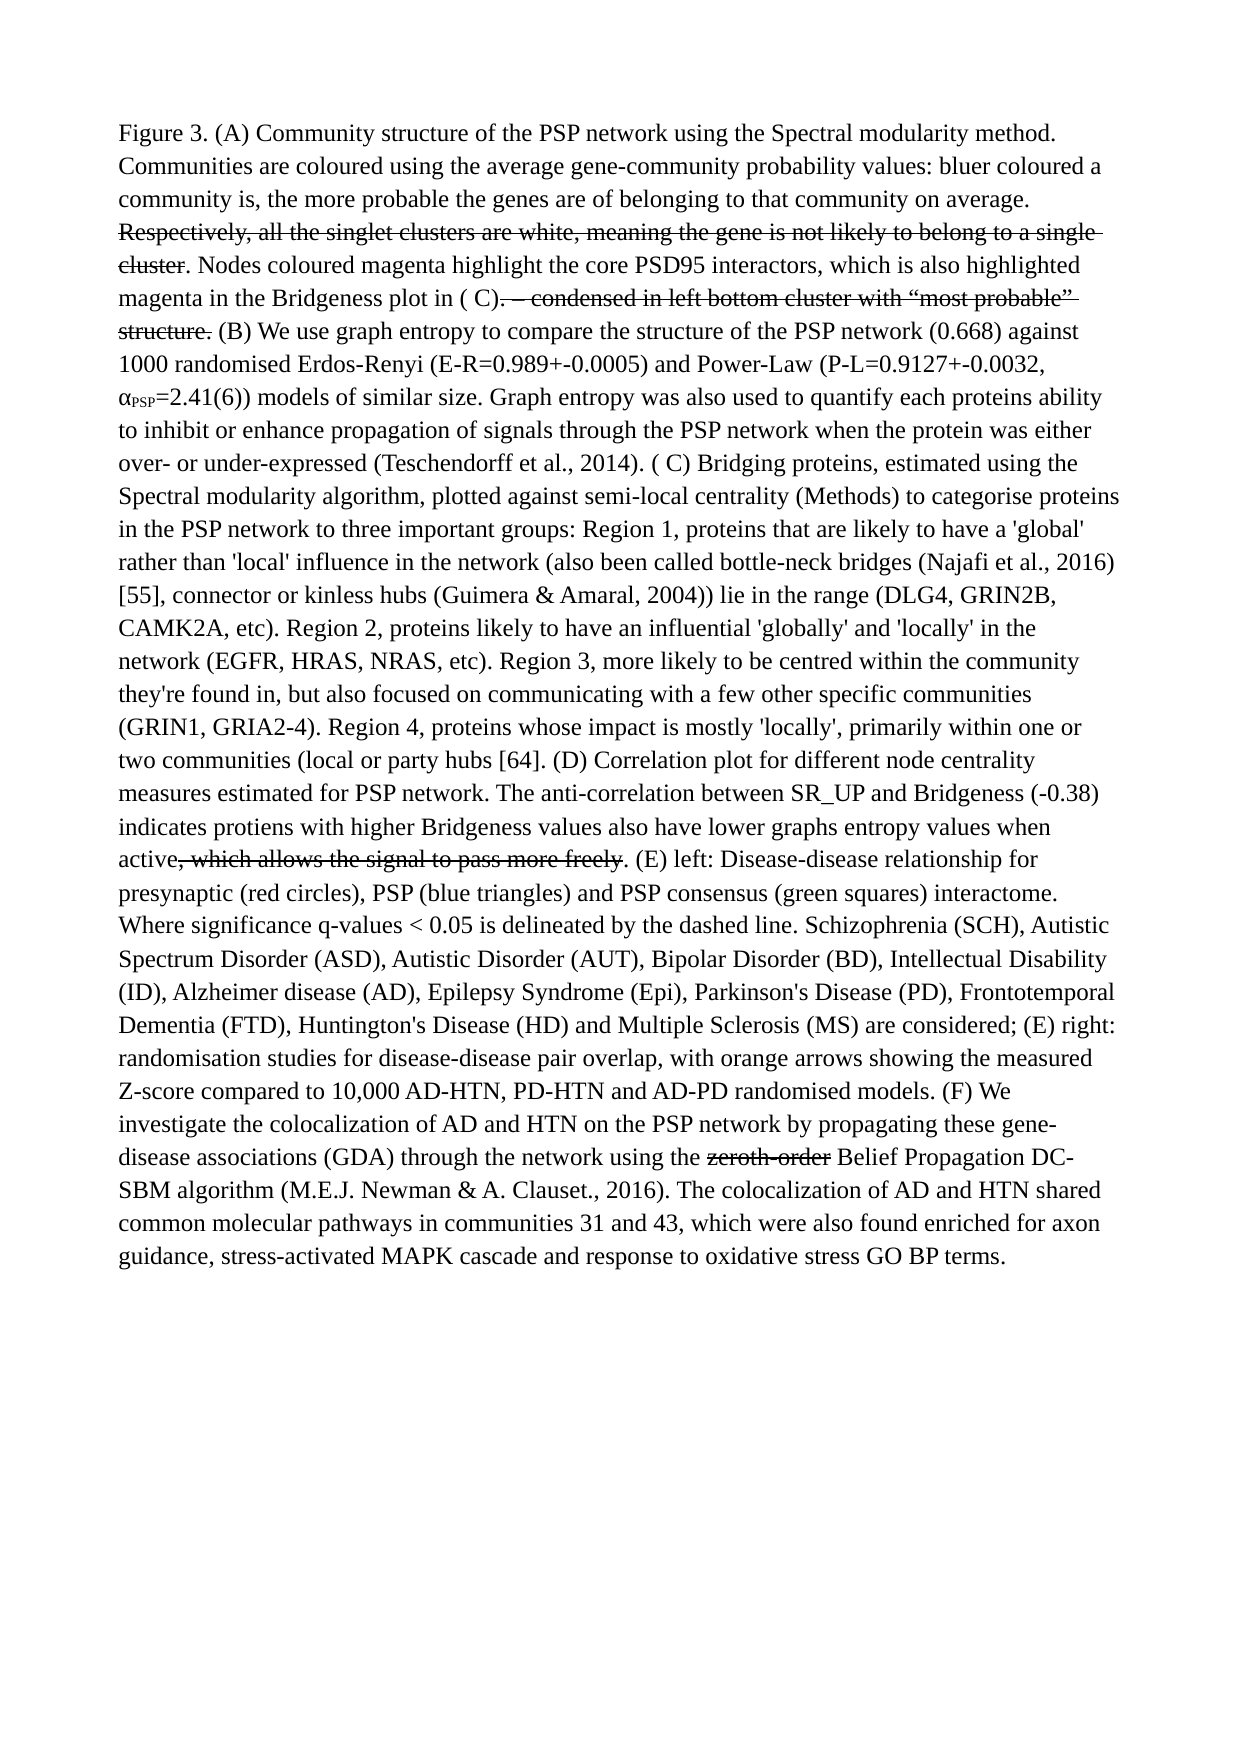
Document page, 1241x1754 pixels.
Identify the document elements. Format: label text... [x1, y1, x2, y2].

text Figure 3. (A) Community structure of the PSP network using the Spectral modularity method. Communities are coloured using the average gene-community probability values: bluer coloured a community is, the more probable the genes are of belonging to that community on average. Respectively, all the singlet clusters are white, meaning the gene is not likely to belong to a single cluster. Nodes coloured magenta highlight the core PSD95 interactors, which is also highlighted magenta in the Bridgeness plot in ( C). – condensed in left bottom cluster with “most probable” structure. (B) We use graph entropy to compare the structure of the PSP network (0.668) against 1000 randomised Erdos-Renyi (E-R=0.989+-0.0005) and Power-Law (P-L=0.9127+-0.0032, αPSP=2.41(6)) models of similar size. Graph entropy was also used to quantify each proteins ability to inhibit or enhance propagation of signals through the PSP network when the protein was either over- or under-expressed (Teschendorff et al., 2014). ( C) Bridging proteins, estimated using the Spectral modularity algorithm, plotted against semi-local centrality (Methods) to categorise proteins in the PSP network to three important groups: Region 1, proteins that are likely to have a 'global' rather than 'local' influence in the network (also been called bottle-neck bridges (Najafi et al., 2016)[55], connector or kinless hubs (Guimera & Amaral, 2004)) lie in the range (DLG4, GRIN2B, CAMK2A, etc). Region 2, proteins likely to have an influential 'globally' and 'locally' in the network (EGFR, HRAS, NRAS, etc). Region 3, more likely to be centred within the community they're found in, but also focused on communicating with a few other specific communities (GRIN1, GRIA2-4). Region 4, proteins whose impact is mostly 'locally', primarily within one or two communities (local or party hubs [64]. (D) Correlation plot for different node centrality measures estimated for PSP network. The anti-correlation between SR_UP and Bridgeness (-0.38) indicates protiens with higher Bridgeness values also have lower graphs entropy values when active, which allows the signal to pass more freely. (E) left: Disease-disease relationship for presynaptic (red circles), PSP (blue triangles) and PSP consensus (green squares) interactome. Where significance q-values < 0.05 is delineated by the dashed line. Schizophrenia (SCH), Autistic Spectrum Disorder (ASD), Autistic Disorder (AUT), Bipolar Disorder (BD), Intellectual Disability (ID), Alzheimer disease (AD), Epilepsy Syndrome (Epi), Parkinson's Disease (PD), Frontotemporal Dementia (FTD), Huntington's Disease (HD) and Multiple Sclerosis (MS) are considered; (E) right: randomisation studies for disease-disease pair overlap, with orange arrows showing the measured Z-score compared to 10,000 AD-HTN, PD-HTN and AD-PD randomised models. (F) We investigate the colocalization of AD and HTN on the PSP network by propagating these gene-disease associations (GDA) through the network using the zeroth-order Belief Propagation DC-SBM algorithm (M.E.J. Newman & A. Clauset., 2016). The colocalization of AD and HTN shared common molecular pathways in communities 31 and 43, which were also found enriched for axon guidance, stress-activated MAPK cascade and response to oxidative stress GO BP terms. [118, 118, 1122, 1269]
